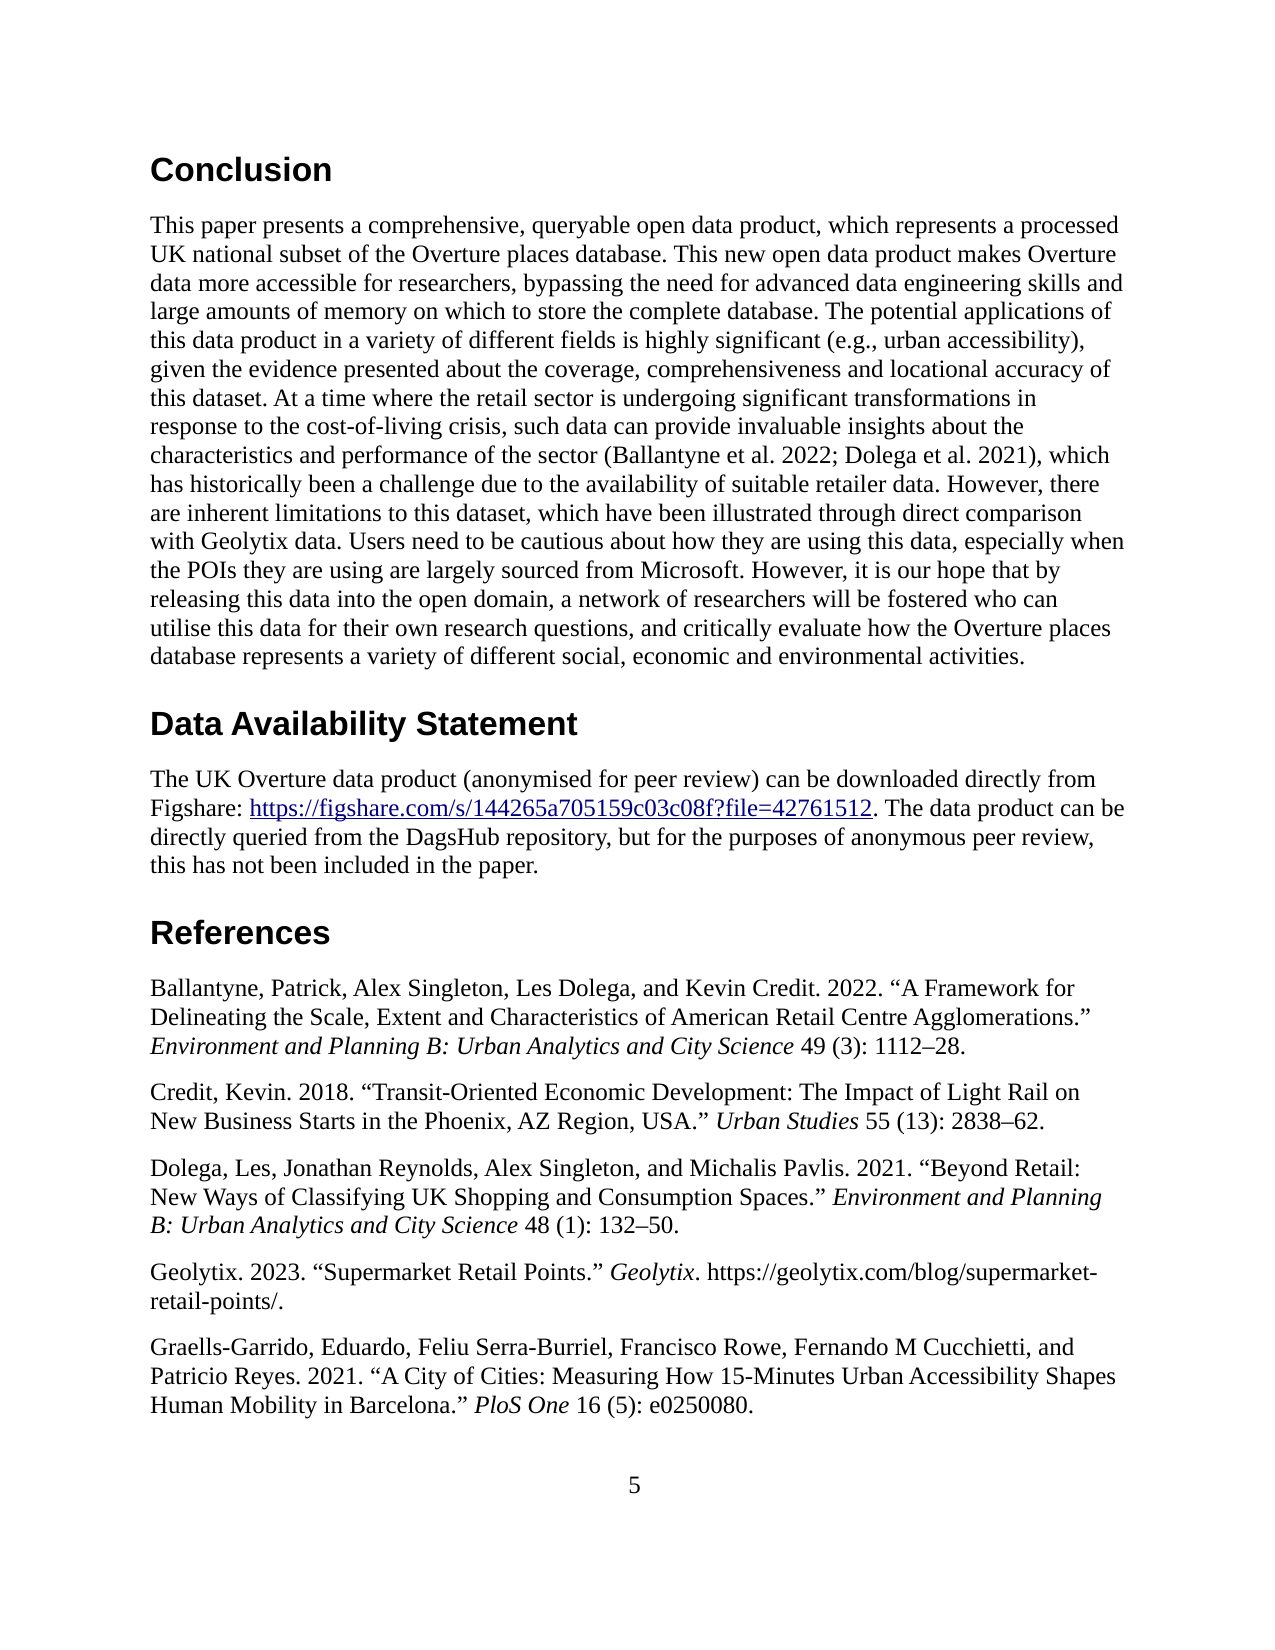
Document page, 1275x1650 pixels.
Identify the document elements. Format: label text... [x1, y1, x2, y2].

text This paper presents a comprehensive, queryable open data product, which represents a processed UK national subset of the Overture places database. This new open data product makes Overture data more accessible for researchers, bypassing the need for advanced data engineering skills and large amounts of memory on which to store the complete database. The potential applications of this data product in a variety of different fields is highly significant (e.g., urban accessibility), given the evidence presented about the coverage, comprehensiveness and locational accuracy of this dataset. At a time where the retail sector is undergoing significant transformations in response to the cost-of-living crisis, such data can provide invaluable insights about the characteristics and performance of the sector (Ballantyne et al. 2022; Dolega et al. 2021), which has historically been a challenge due to the availability of suitable retailer data. However, there are inherent limitations to this dataset, which have been illustrated through direct comparison with Geolytix data. Users need to be cautious about how they are using this data, especially when the POIs they are using are largely sourced from Microsoft. However, it is our hope that by releasing this data into the open domain, a network of researchers will be fostered who can utilise this data for their own research questions, and critically evaluate how the Overture places database represents a variety of different social, economic and environmental activities. [150, 210, 1125, 670]
text The UK Overture data product (anonymised for peer review) can be downloaded directly from Figshare: https://figshare.com/s/144265a705159c03c08f?file=42761512. The data product can be directly queried from the DagsHub repository, but for the purposes of anonymous peer review, this has not been included in the paper. [150, 764, 1125, 879]
text Geolytix. 2023. “Supermarket Retail Points.” Geolytix. https://geolytix.com/blog/supermarket-retail-points/. [150, 1257, 1125, 1314]
text Graells-Garrido, Eduardo, Feliu Serra-Burriel, Francisco Rowe, Fernando M Cucchietti, and Patricio Reyes. 2021. “A City of Cities: Measuring How 15-Minutes Urban Accessibility Shapes Human Mobility in Barcelona.” PloS One 16 (5): e0250080. [150, 1332, 1125, 1419]
subtitle Data Availability Statement [150, 704, 1125, 743]
subtitle References [150, 913, 1125, 952]
text Credit, Kevin. 2018. “Transit-Oriented Economic Development: The Impact of Light Rail on New Business Starts in the Phoenix, AZ Region, USA.” Urban Studies 55 (13): 2838–62. [150, 1077, 1125, 1135]
text Ballantyne, Patrick, Alex Singleton, Les Dolega, and Kevin Credit. 2022. “A Framework for Delineating the Scale, Extent and Characteristics of American Retail Centre Agglomerations.” Environment and Planning B: Urban Analytics and City Science 49 (3): 1112–28. [150, 973, 1125, 1059]
subtitle Conclusion [150, 150, 1125, 189]
text Dolega, Les, Jonathan Reynolds, Alex Singleton, and Michalis Pavlis. 2021. “Beyond Retail: New Ways of Classifying UK Shopping and Consumption Spaces.” Environment and Planning B: Urban Analytics and City Science 48 (1): 132–50. [150, 1153, 1125, 1239]
